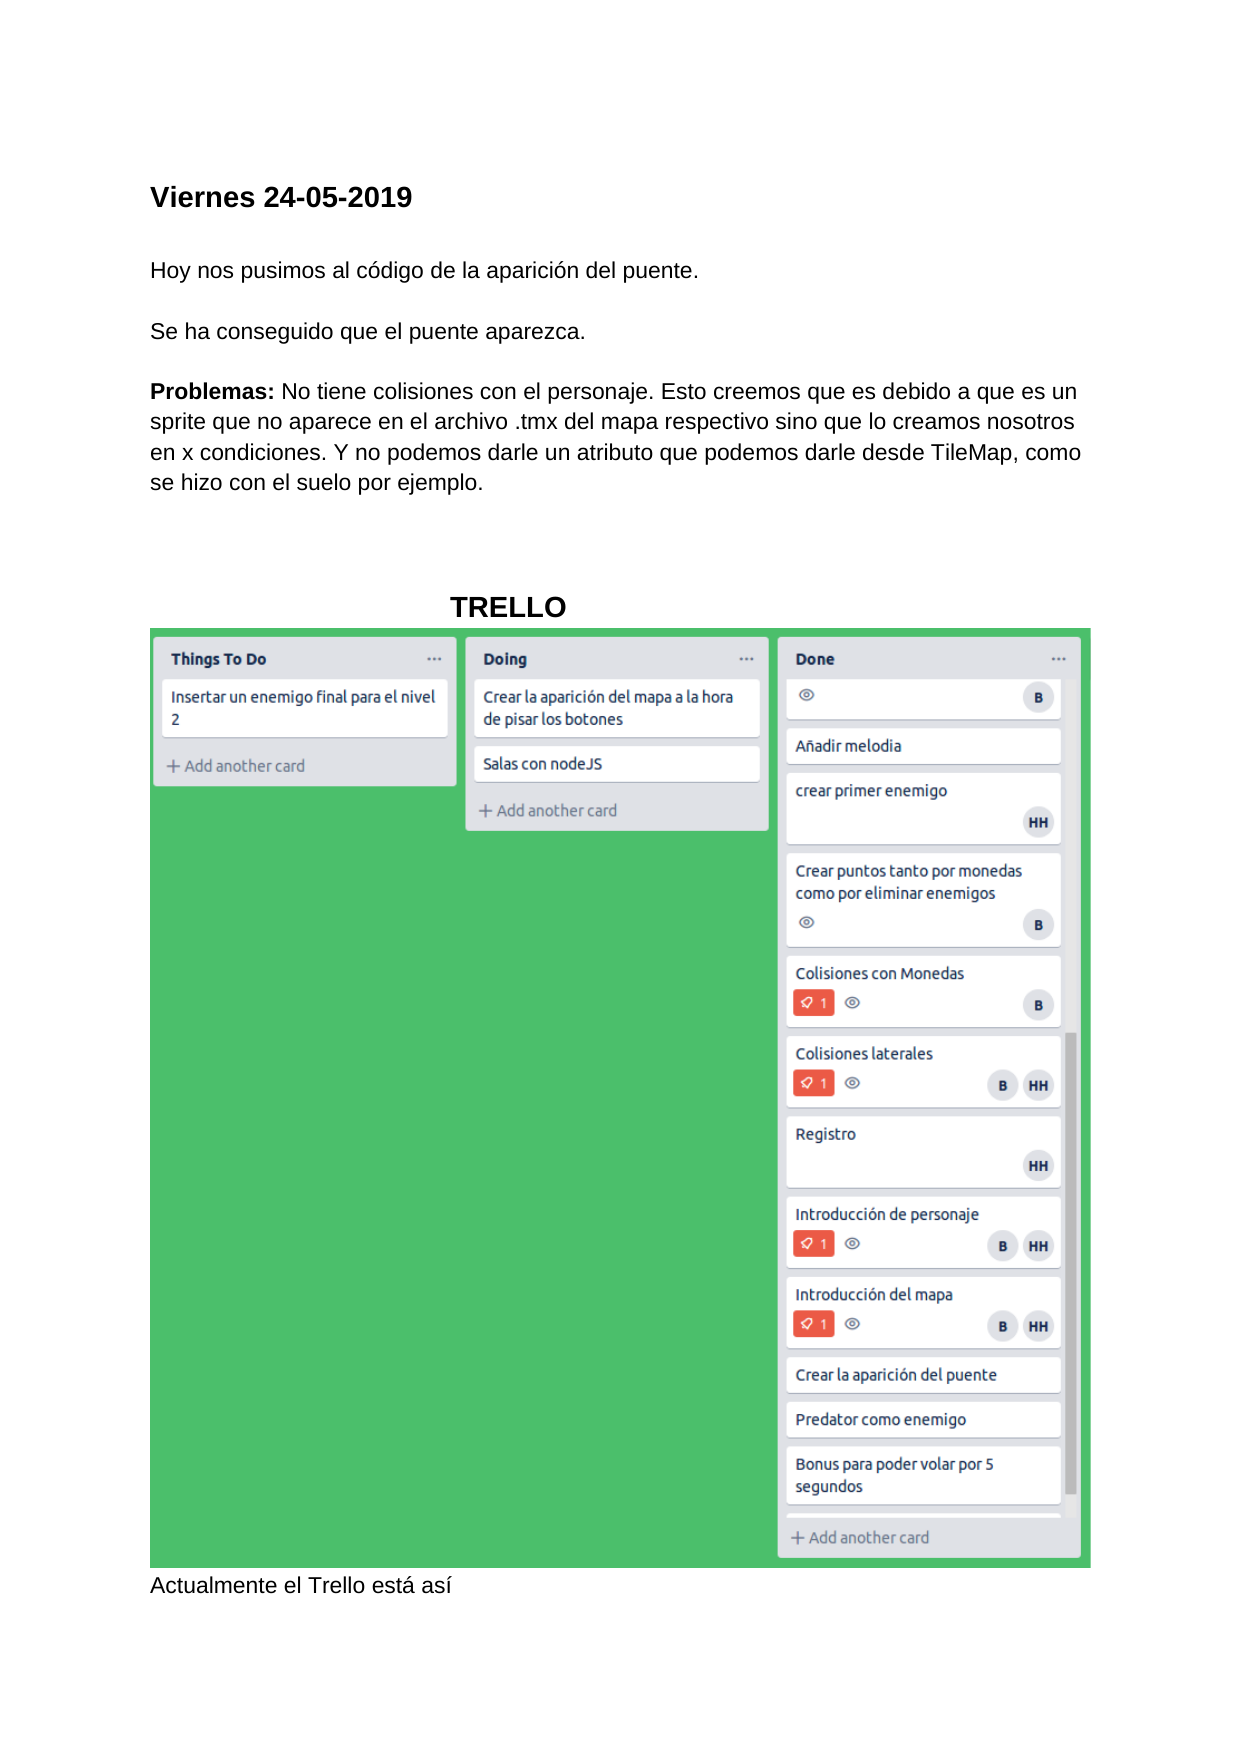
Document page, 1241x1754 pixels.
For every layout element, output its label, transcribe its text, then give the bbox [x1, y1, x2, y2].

text Se ha conseguido que el puente aparezca. [150, 318, 1090, 344]
text Viernes 24-05-2019 [150, 180, 1090, 214]
text Actualmente el Trello está así [150, 1572, 1090, 1598]
picture [150, 628, 1091, 1568]
text TRELLO [375, 589, 1090, 623]
text Hoy nos pusimos al código de la aparición del puente. [150, 257, 1090, 284]
text Problemas: No tiene colisiones con el personaje. Esto creemos que es debido a que es un sprite que no aparece en el archivo .tmx del mapa respectivo sino que lo creamos nosotros en x condiciones. Y no podemos darle un atributo que podemos darle desde TileMap, como se hizo con el suelo por ejemplo. [150, 378, 1090, 495]
